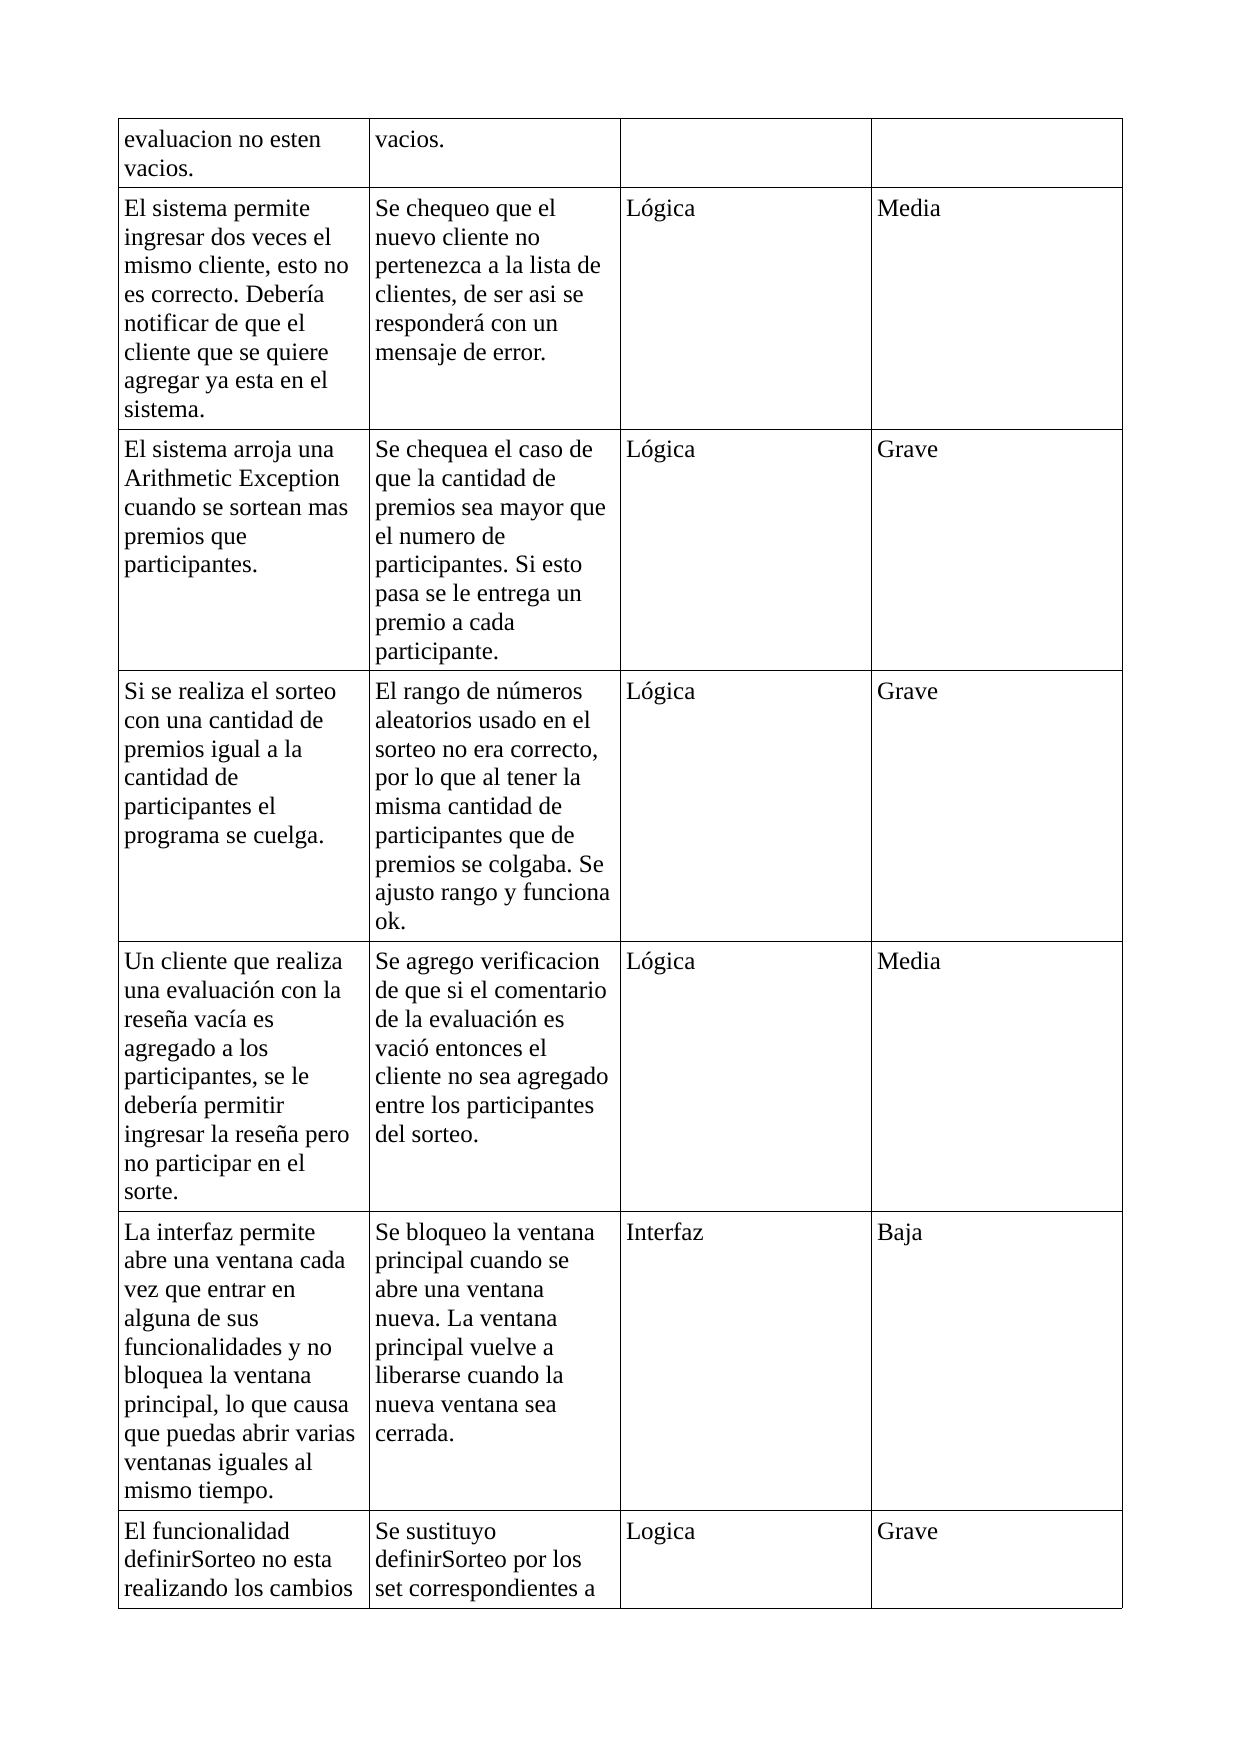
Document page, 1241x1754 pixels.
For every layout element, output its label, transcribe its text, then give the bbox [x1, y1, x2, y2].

table_cell Lógica [621, 430, 871, 670]
table_cell Si se realiza el sorteo con una cantidad de premios igual a la cantidad de participantes el programa se cuelga. [119, 671, 369, 941]
table_cell vacios. [370, 119, 620, 187]
table_cell Un cliente que realiza una evaluación con la reseña vacía es agregado a los participantes, se le debería permitir ingresar la reseña pero no participar en el sorte. [119, 942, 369, 1211]
table_cell Interfaz [621, 1212, 871, 1510]
table_cell Lógica [621, 671, 871, 941]
table_cell Grave [872, 1511, 1122, 1608]
table_cell Se chequea el caso de que la cantidad de premios sea mayor que el numero de participantes. Si esto pasa se le entrega un premio a cada participante. [370, 430, 620, 670]
table_cell El sistema arroja una Arithmetic Exception cuando se sortean mas premios que participantes. [119, 430, 369, 670]
table_cell [872, 119, 1122, 187]
table_cell [621, 119, 871, 187]
table_cell Grave [872, 430, 1122, 670]
table_cell Se agrego verificacion de que si el comentario de la evaluación es vació entonces el cliente no sea agregado entre los participantes del sorteo. [370, 942, 620, 1211]
table_cell La interfaz permite abre una ventana cada vez que entrar en alguna de sus funcionalidades y no bloquea la ventana principal, lo que causa que puedas abrir varias ventanas iguales al mismo tiempo. [119, 1212, 369, 1510]
table_cell El funcionalidad definirSorteo no esta realizando los cambios [119, 1511, 369, 1608]
table_cell Se bloqueo la ventana principal cuando se abre una ventana nueva. La ventana principal vuelve a liberarse cuando la nueva ventana sea cerrada. [370, 1212, 620, 1510]
table_cell evaluacion no esten vacios. [119, 119, 369, 187]
table_cell Logica [621, 1511, 871, 1608]
table_cell Lógica [621, 188, 871, 429]
table_cell Grave [872, 671, 1122, 941]
table_cell El sistema permite ingresar dos veces el mismo cliente, esto no es correcto. Debería notificar de que el cliente que se quiere agregar ya esta en el sistema. [119, 188, 369, 429]
table_cell El rango de números aleatorios usado en el sorteo no era correcto, por lo que al tener la misma cantidad de participantes que de premios se colgaba. Se ajusto rango y funciona ok. [370, 671, 620, 941]
table_cell Media [872, 942, 1122, 1211]
table_cell Baja [872, 1212, 1122, 1510]
table_cell Media [872, 188, 1122, 429]
table_cell Se chequeo que el nuevo cliente no pertenezca a la lista de clientes, de ser asi se responderá con un mensaje de error. [370, 188, 620, 429]
table_cell Se sustituyo definirSorteo por los set correspondientes a [370, 1511, 620, 1608]
table_cell Lógica [621, 942, 871, 1211]
